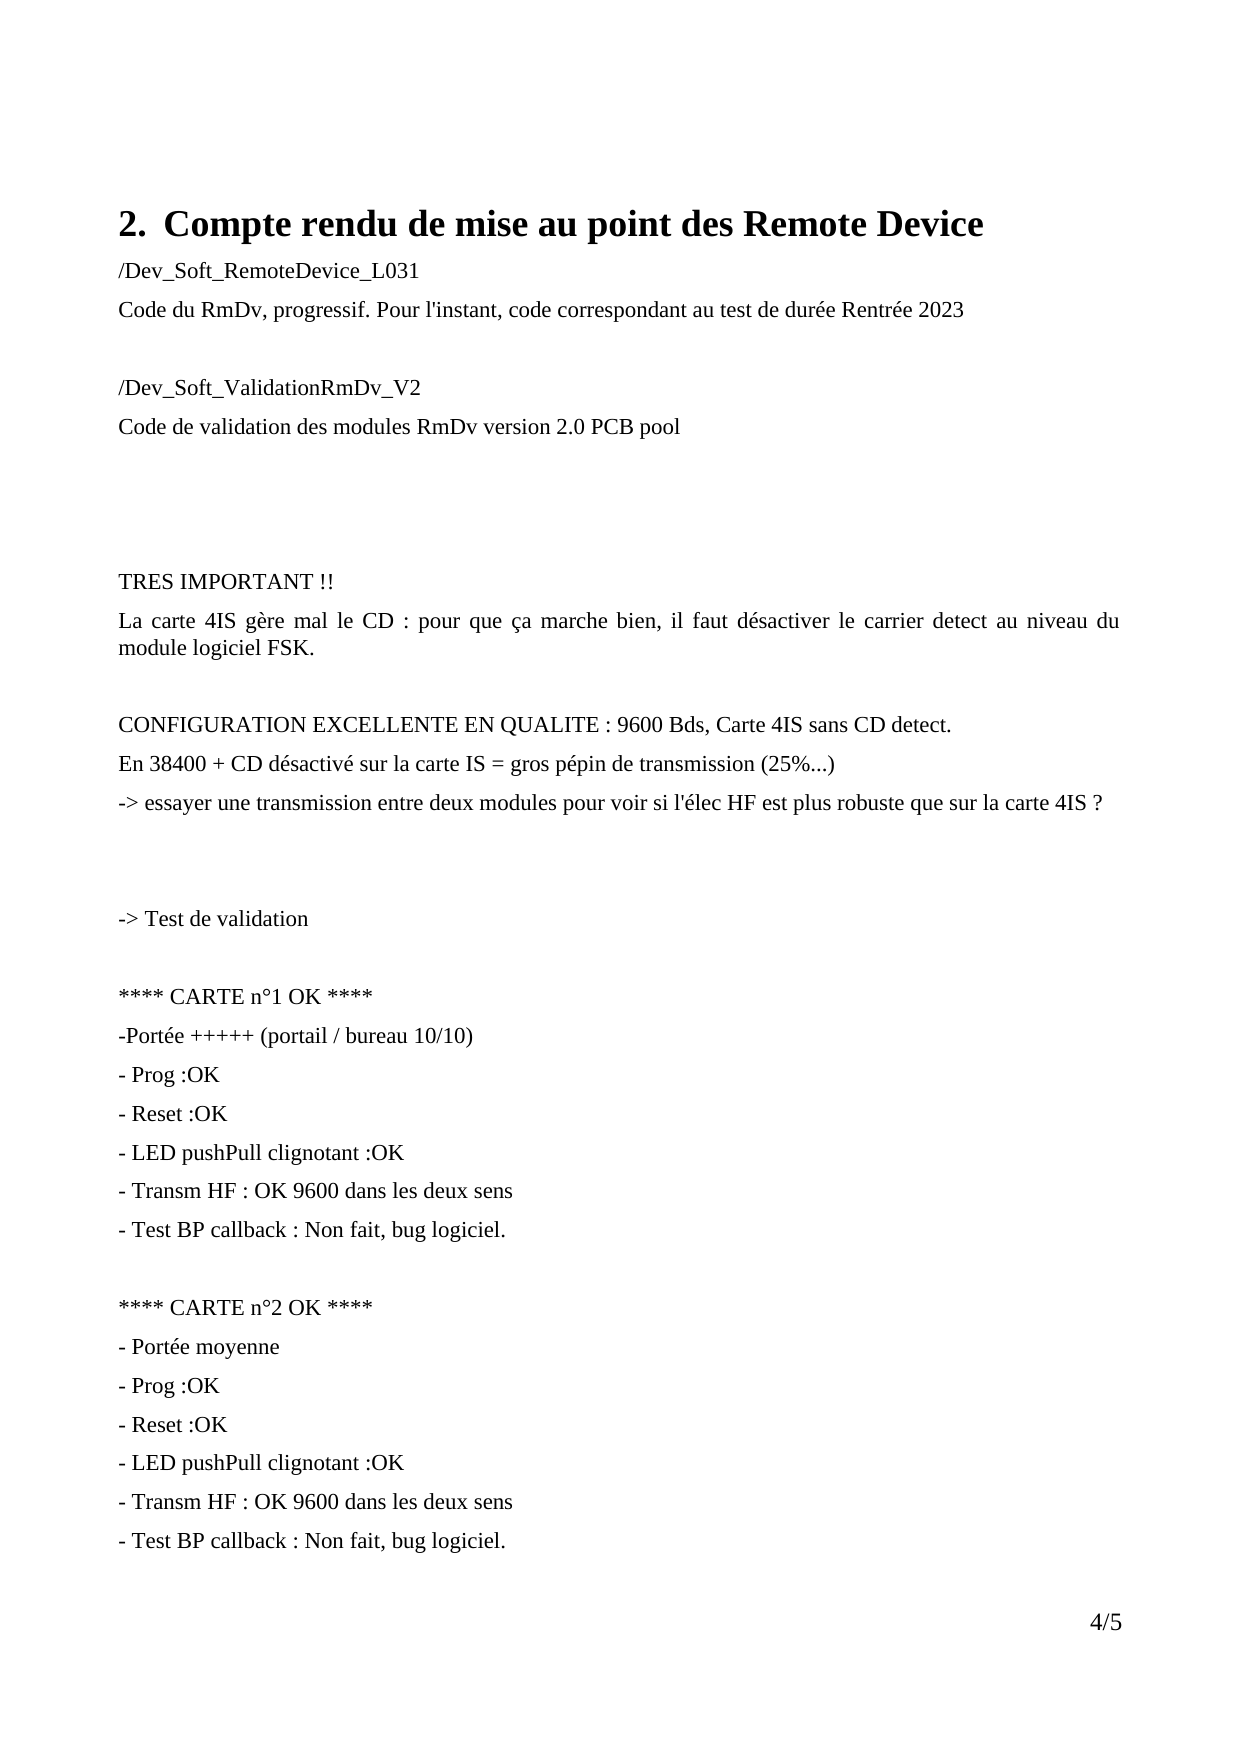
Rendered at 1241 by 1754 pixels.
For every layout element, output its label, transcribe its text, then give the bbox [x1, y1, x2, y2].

text - Reset :OK [118, 1100, 1122, 1126]
subtitle Compte rendu de mise au point des Remote Device [118, 201, 1122, 245]
text - Transm HF : OK 9600 dans les deux sens [118, 1488, 1122, 1515]
text En 38400 + CD désactivé sur la carte IS = gros pépin de transmission (25%...) [118, 750, 1122, 776]
text **** CARTE n°2 OK **** [118, 1294, 1122, 1320]
text - Test BP callback : Non fait, bug logiciel. [118, 1216, 1122, 1243]
text - Transm HF : OK 9600 dans les deux sens [118, 1177, 1122, 1204]
text Code de validation des modules RmDv version 2.0 PCB pool [118, 413, 1122, 439]
text -Portée +++++ (portail / bureau 10/10) [118, 1022, 1122, 1048]
text - Reset :OK [118, 1411, 1122, 1437]
text - LED pushPull clignotant :OK [118, 1449, 1122, 1476]
text - Prog :OK [118, 1372, 1122, 1398]
text /Dev_Soft_RemoteDevice_L031 [118, 257, 1122, 284]
text /Dev_Soft_ValidationRmDv_V2 [118, 374, 1122, 400]
text -> Test de validation [118, 906, 1122, 932]
text - Prog :OK [118, 1061, 1122, 1087]
text Code du RmDv, progressif. Pour l'instant, code correspondant au test de durée Rentrée 2023 [118, 296, 1122, 323]
text La carte 4IS gère mal le CD : pour que ça marche bien, il faut désactiver le carrier detect au niveau du module logiciel FSK. [118, 607, 1122, 660]
text - Test BP callback : Non fait, bug logiciel. [118, 1527, 1122, 1553]
text - LED pushPull clignotant :OK [118, 1139, 1122, 1165]
text TRES IMPORTANT !! [118, 568, 1122, 595]
text - Portée moyenne [118, 1333, 1122, 1359]
text **** CARTE n°1 OK **** [118, 983, 1122, 1009]
text -> essayer une transmission entre deux modules pour voir si l'élec HF est plus robuste que sur la carte 4IS ? [118, 789, 1122, 815]
text CONFIGURATION EXCELLENTE EN QUALITE : 9600 Bds, Carte 4IS sans CD detect. [118, 711, 1122, 738]
